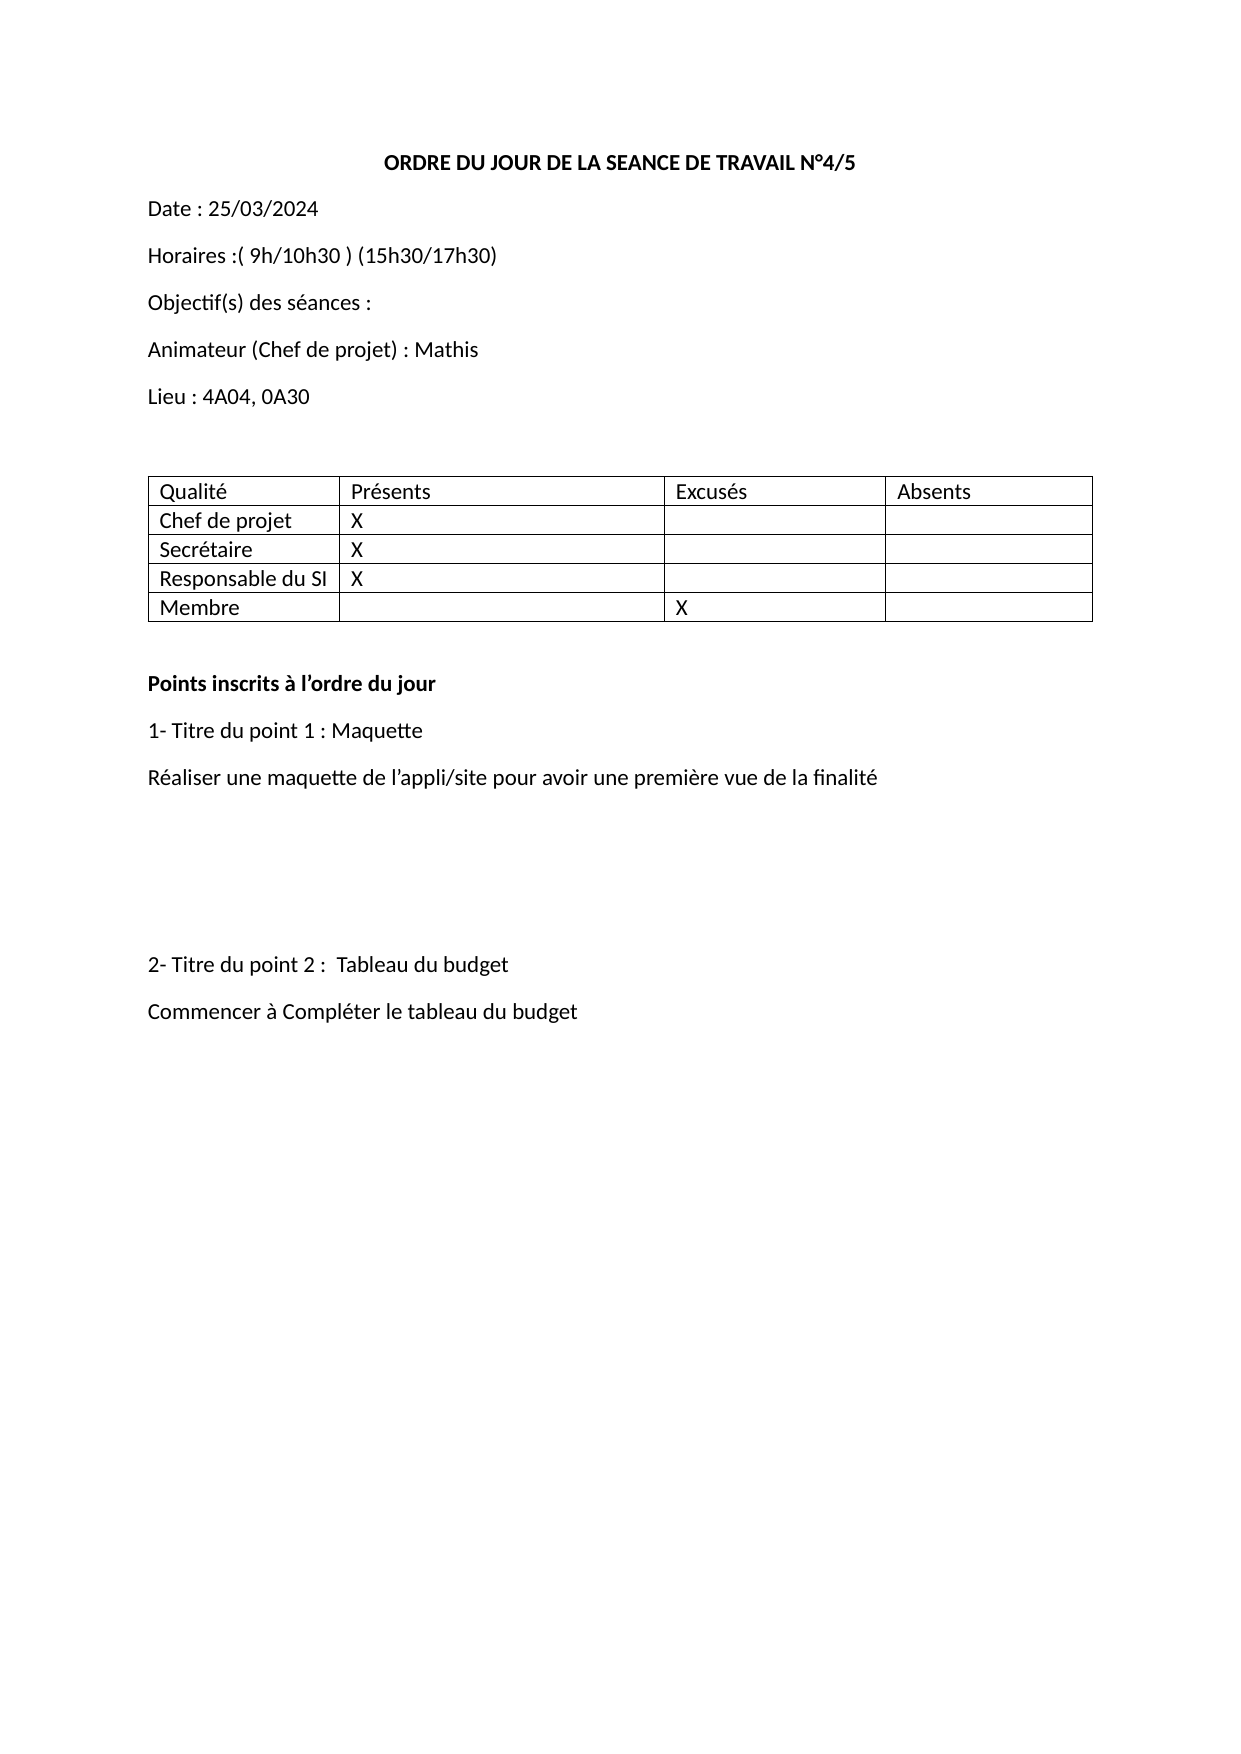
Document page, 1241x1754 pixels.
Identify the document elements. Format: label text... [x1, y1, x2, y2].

table_cell [665, 535, 885, 563]
text ORDRE DU JOUR DE LA SEANCE DE TRAVAIL N°4/5 [148, 148, 1093, 176]
text Commencer à Compléter le tableau du budget [148, 997, 1093, 1025]
table_cell [886, 593, 1092, 621]
table_cell [886, 506, 1092, 534]
table_header Qualité [149, 477, 339, 505]
text 1- Titre du point 1 : Maquette [148, 716, 1093, 744]
table_header Excusés [665, 477, 885, 505]
table_cell X [340, 535, 664, 563]
text Date : 25/03/2024 [148, 194, 1093, 222]
table_cell [886, 535, 1092, 563]
table_cell X [340, 564, 664, 592]
table_cell Chef de projet [149, 506, 339, 534]
text Animateur (Chef de projet) : Mathis [148, 335, 1093, 363]
table_cell X [340, 506, 664, 534]
table_cell [665, 564, 885, 592]
table_cell [665, 506, 885, 534]
table_header Absents [886, 477, 1092, 505]
table_cell [340, 593, 664, 621]
text Objectif(s) des séances : [148, 288, 1093, 316]
table_cell Responsable du SI [149, 564, 339, 592]
text Réaliser une maquette de l’appli/site pour avoir une première vue de la finalité [148, 763, 1093, 791]
table_cell X [665, 593, 885, 621]
text Horaires :( 9h/10h30 ) (15h30/17h30) [148, 241, 1093, 269]
table_header Présents [340, 477, 664, 505]
table_cell [886, 564, 1092, 592]
table_cell Secrétaire [149, 535, 339, 563]
text Lieu : 4A04, 0A30 [148, 382, 1093, 410]
text 2- Titre du point 2 : Tableau du budget [148, 950, 1093, 978]
table_cell Membre [149, 593, 339, 621]
text Points inscrits à l’ordre du jour [148, 669, 1093, 697]
